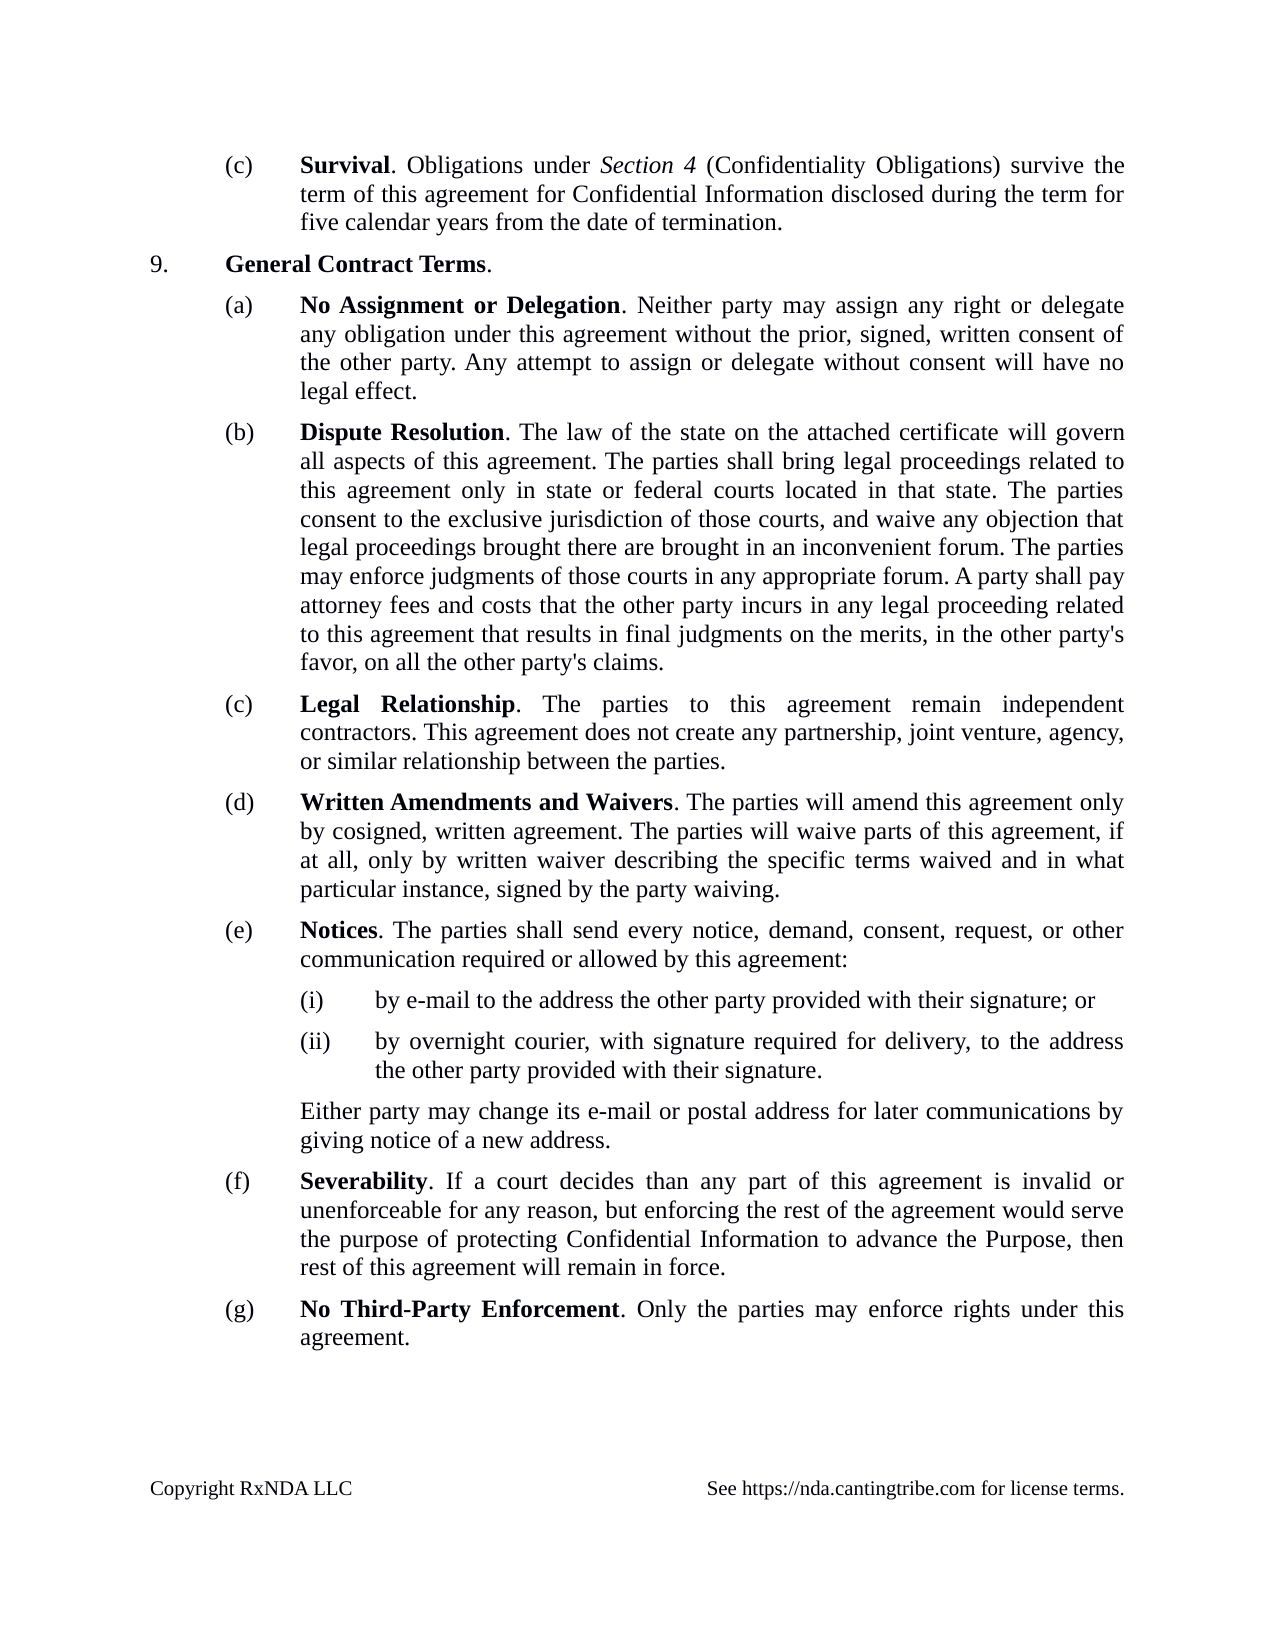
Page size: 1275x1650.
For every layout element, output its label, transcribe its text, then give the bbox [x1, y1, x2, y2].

text (e) Notices. The parties shall send every notice, demand, consent, request, or other communication required or allowed by this agreement: [225, 915, 1125, 972]
text (c) Survival. Obligations under Section 4 (Confidentiality Obligations) survive the term of this agreement for Confidential Information disclosed during the term for five calendar years from the date of termination. [225, 150, 1125, 236]
text (a) No Assignment or Delegation. Neither party may assign any right or delegate any obligation under this agreement without the prior, signed, written consent of the other party. Any attempt to assign or delegate without consent will have no legal effect. [225, 290, 1125, 405]
text (c) Legal Relationship. The parties to this agreement remain independent contractors. This agreement does not create any partnership, joint venture, agency, or similar relationship between the parties. [225, 689, 1125, 775]
text (d) Written Amendments and Waivers. The parties will amend this agreement only by cosigned, written agreement. The parties will waive parts of this agreement, if at all, only by written waiver describing the specific terms waived and in what particular instance, signed by the party waiving. [225, 787, 1125, 902]
text (b) Dispute Resolution. The law of the state on the attached certificate will govern all aspects of this agreement. The parties shall bring legal proceedings related to this agreement only in state or federal courts located in that state. The parties consent to the exclusive jurisdiction of those courts, and waive any objection that legal proceedings brought there are brought in an inconvenient forum. The parties may enforce judgments of those courts in any appropriate forum. A party shall pay attorney fees and costs that the other party incurs in any legal proceeding related to this agreement that results in final judgments on the merits, in the other party's favor, on all the other party's claims. [225, 417, 1125, 676]
text (i) by e-mail to the address the other party provided with their signature; or [300, 985, 1125, 1014]
text 9. General Contract Terms. [150, 249, 1125, 277]
text (f) Severability. If a court decides than any part of this agreement is invalid or unenforceable for any reason, but enforcing the rest of the agreement would serve the purpose of protecting Confidential Information to advance the Purpose, then rest of this agreement will remain in force. [225, 1166, 1125, 1281]
text Either party may change its e-mail or postal address for later communications by giving notice of a new address. [300, 1096, 1125, 1154]
text (g) No Third-Party Enforcement. Only the parties may enforce rights under this agreement. [225, 1294, 1125, 1351]
text (ii) by overnight courier, with signature required for delivery, to the address the other party provided with their signature. [300, 1026, 1125, 1084]
